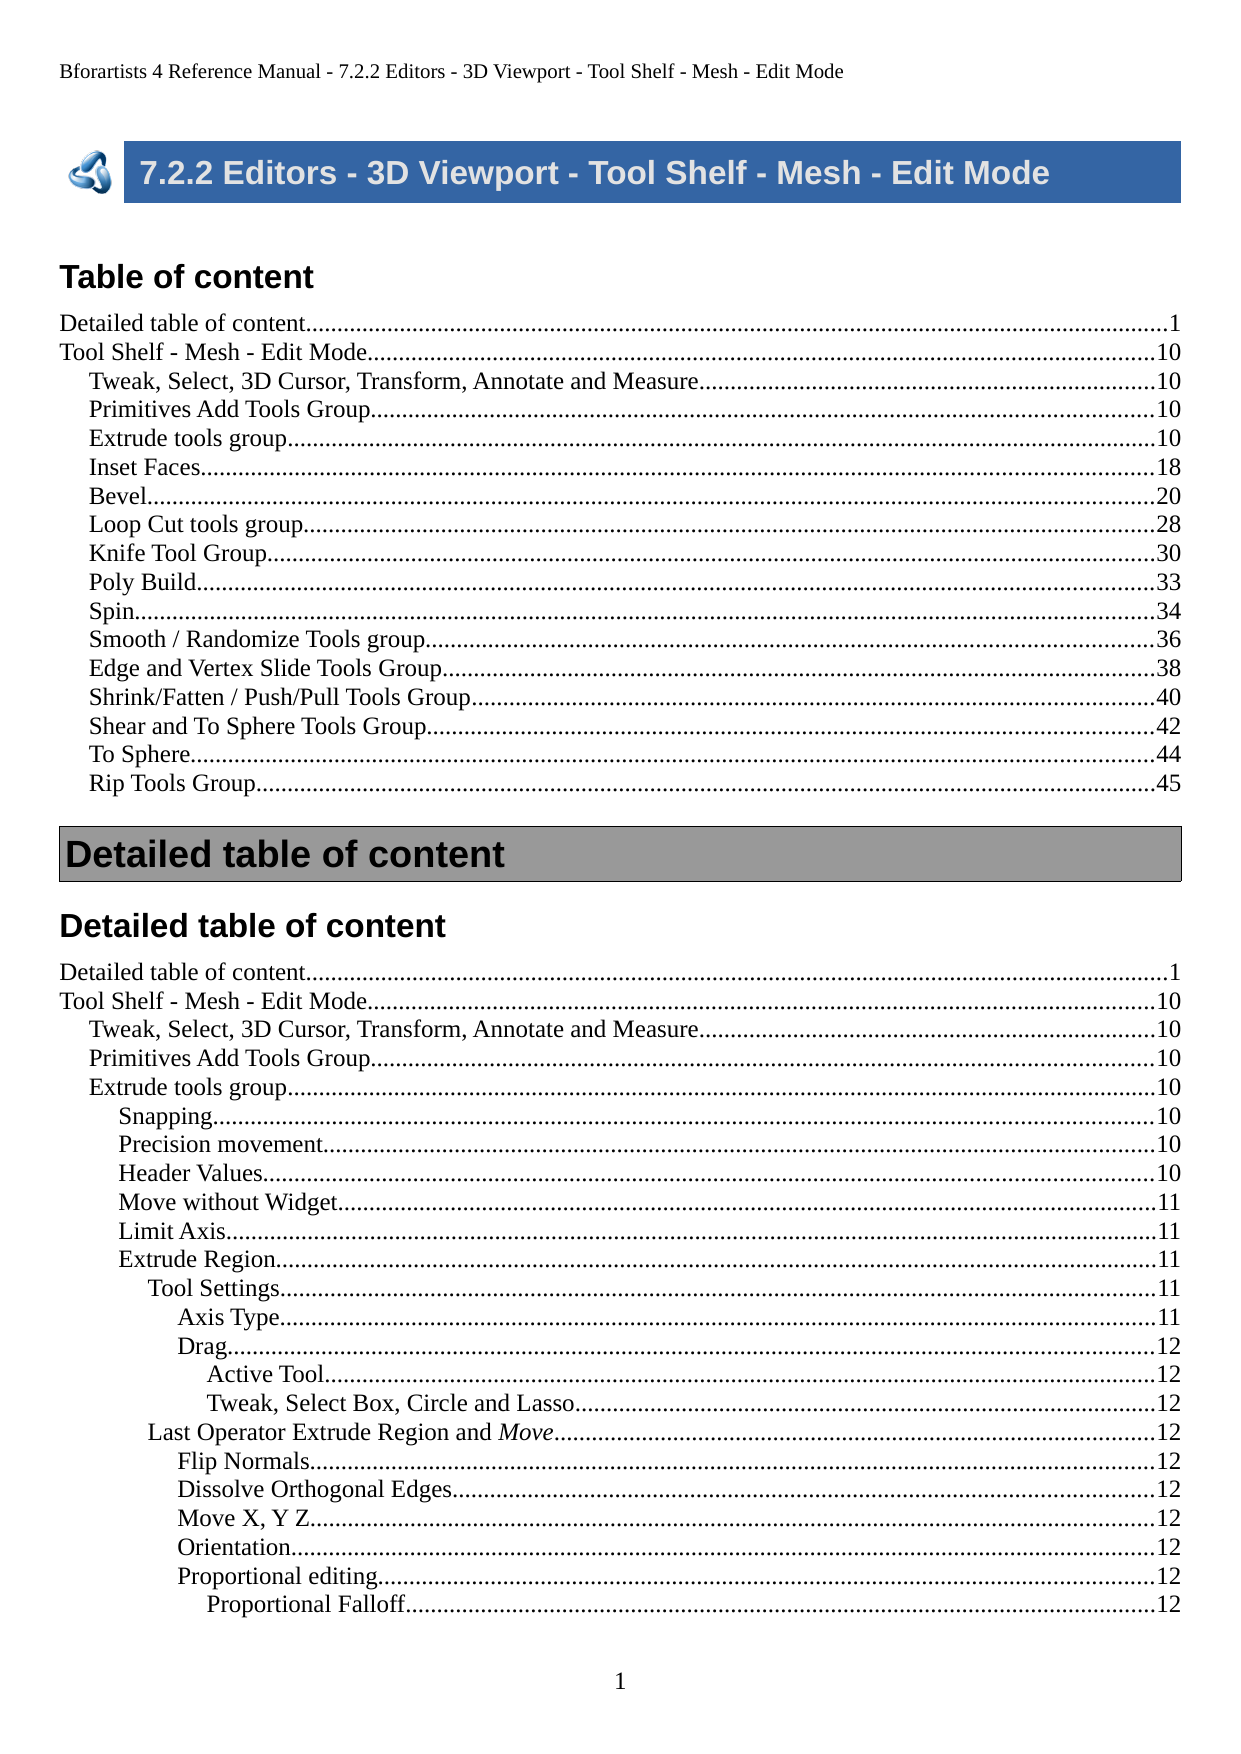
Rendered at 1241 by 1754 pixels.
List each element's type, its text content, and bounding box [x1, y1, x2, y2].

text Tweak, Select, 3D Cursor, Transform, Annotate and Measure 10 [88, 366, 1181, 394]
text Drag 12 [177, 1331, 1181, 1359]
table_header [59, 141, 124, 203]
text Tweak, Select, 3D Cursor, Transform, Annotate and Measure 10 [88, 1014, 1181, 1043]
text Rip Tools Group 45 [88, 768, 1181, 797]
text Smooth / Randomize Tools group 36 [88, 624, 1181, 653]
text Move without Widget 11 [118, 1187, 1181, 1216]
text Snapping 10 [118, 1101, 1181, 1129]
text Proportional Falloff 12 [206, 1589, 1181, 1618]
text Primitives Add Tools Group 10 [88, 394, 1181, 423]
text Extrude tools group 10 [88, 1072, 1181, 1101]
text Tweak, Select Box, Circle and Lasso 12 [206, 1388, 1181, 1417]
text Detailed table of content 1 [59, 308, 1181, 337]
subtitle Detailed table of content [59, 906, 1181, 944]
text Tool Settings 11 [147, 1273, 1181, 1302]
text Orientation 12 [177, 1532, 1181, 1561]
text Precision movement 10 [118, 1129, 1181, 1158]
text Extrude Region 11 [118, 1244, 1181, 1273]
text Last Operator Extrude Region and Move 12 [147, 1417, 1181, 1446]
text Bevel 20 [88, 481, 1181, 509]
table_header 7.2.2 Editors - 3D Viewport - Tool Shelf - Mesh - Edit Mode [124, 141, 1181, 203]
text Knife Tool Group 30 [88, 538, 1181, 567]
text Shrink/Fatten / Push/Pull Tools Group 40 [88, 682, 1181, 711]
text Tool Shelf - Mesh - Edit Mode 10 [59, 986, 1181, 1014]
picture [65, 147, 114, 197]
text To Sphere 44 [88, 739, 1181, 768]
text Loop Cut tools group 28 [88, 509, 1181, 538]
text Axis Type 11 [177, 1302, 1181, 1331]
text Proportional editing 12 [177, 1561, 1181, 1589]
text Edge and Vertex Slide Tools Group 38 [88, 653, 1181, 682]
text Inset Faces 18 [88, 452, 1181, 481]
text Primitives Add Tools Group 10 [88, 1043, 1181, 1072]
text Shear and To Sphere Tools Group 42 [88, 711, 1181, 739]
text Limit Axis 11 [118, 1216, 1181, 1244]
text Spin 34 [88, 596, 1181, 624]
text Poly Build 33 [88, 567, 1181, 596]
table_header Detailed table of content [60, 827, 1181, 881]
text Move X, Y Z 12 [177, 1503, 1181, 1532]
text Flip Normals 12 [177, 1446, 1181, 1474]
text Dissolve Orthogonal Edges 12 [177, 1474, 1181, 1503]
text Detailed table of content 1 [59, 957, 1181, 986]
subtitle Table of content [59, 257, 1181, 296]
text Tool Shelf - Mesh - Edit Mode 10 [59, 337, 1181, 366]
text Header Values 10 [118, 1158, 1181, 1187]
text Active Tool 12 [206, 1359, 1181, 1388]
text Extrude tools group 10 [88, 423, 1181, 452]
